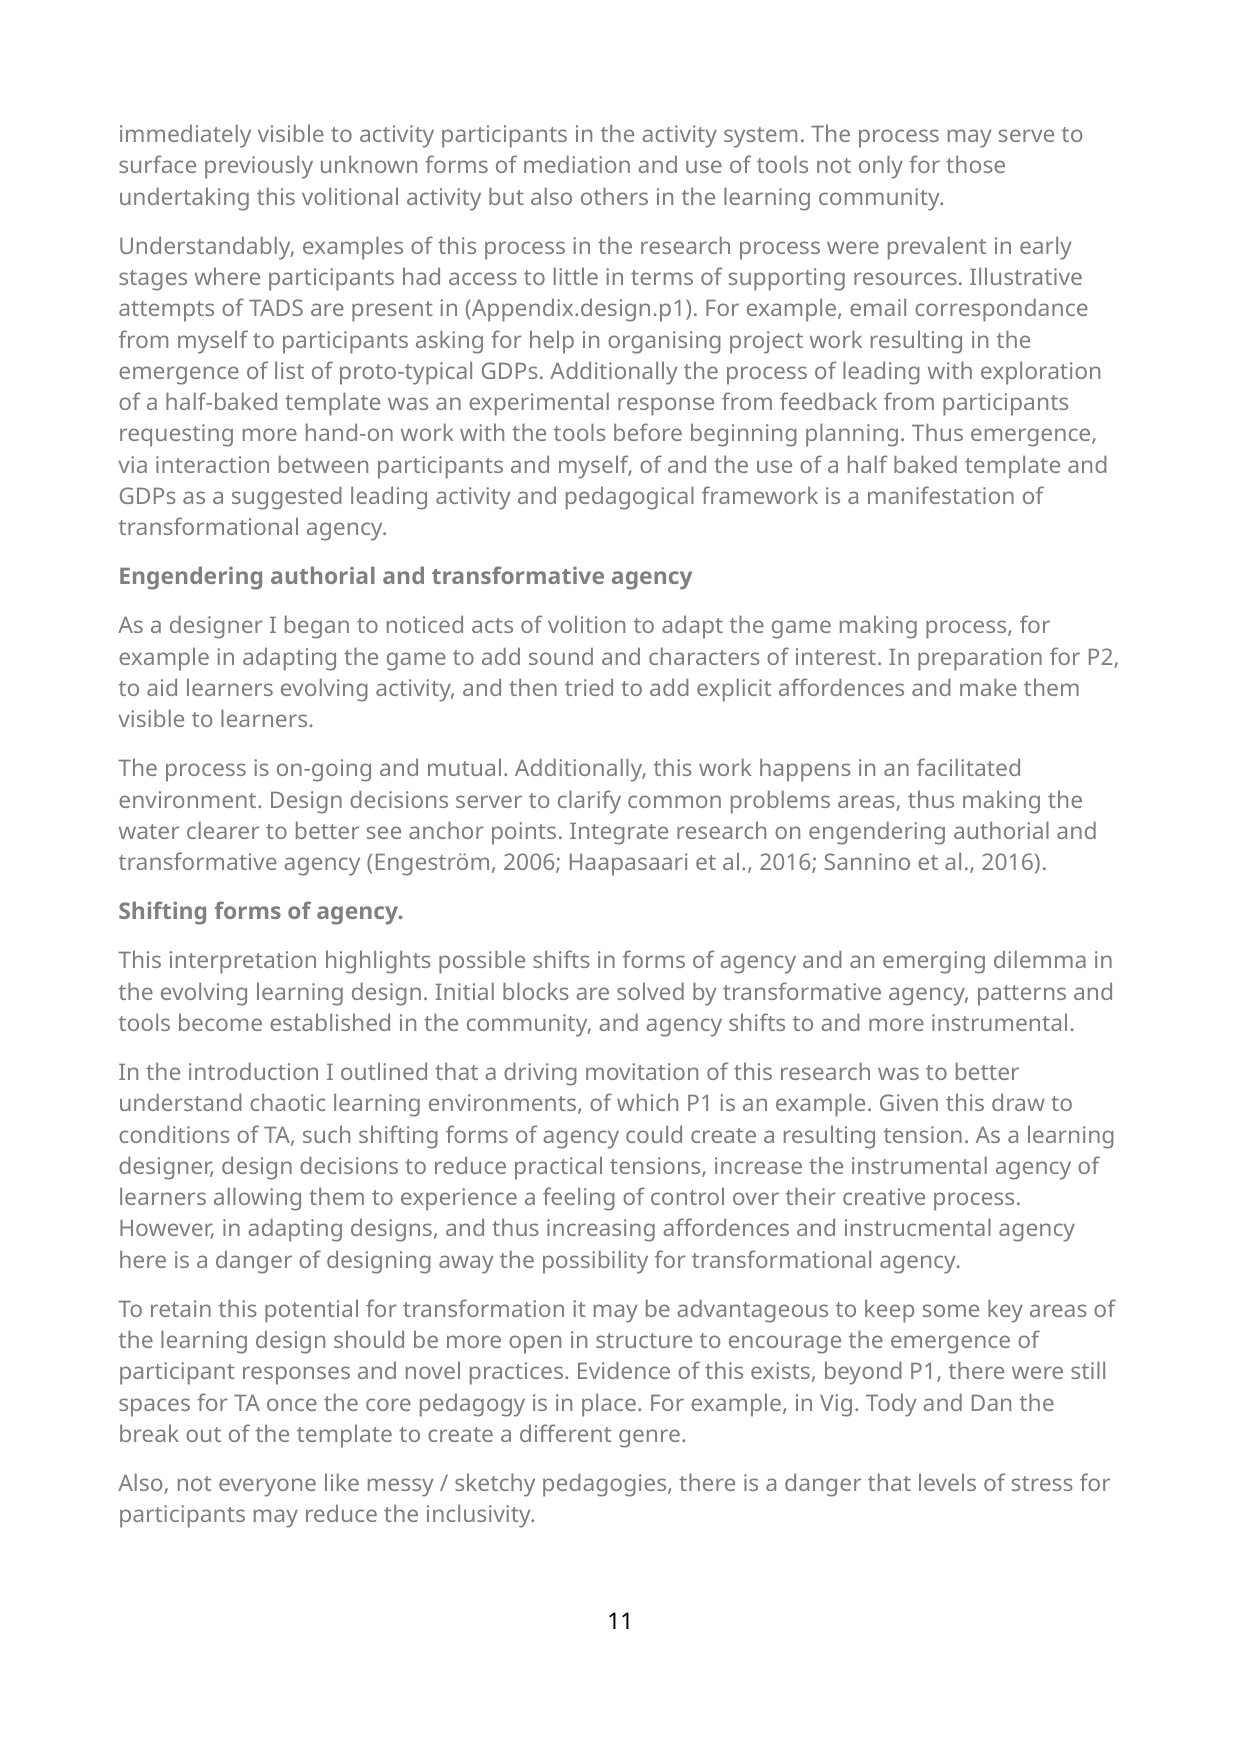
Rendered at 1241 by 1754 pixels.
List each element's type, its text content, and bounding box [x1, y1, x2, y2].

text This interpretation highlights possible shifts in forms of agency and an emerging dilemma in the evolving learning design. Initial blocks are solved by transformative agency, patterns and tools become established in the community, and agency shifts to and more instrumental. [118, 944, 1122, 1038]
text immediately visible to activity participants in the activity system. The process may serve to surface previously unknown forms of mediation and use of tools not only for those undertaking this volitional activity but also others in the learning community. [118, 118, 1122, 212]
text As a designer I began to noticed acts of volition to adapt the game making process, for example in adapting the game to add sound and characters of interest. In preparation for P2, to aid learners evolving activity, and then tried to add explicit affordences and make them visible to learners. [118, 609, 1122, 734]
text Shifting forms of agency. [118, 895, 1122, 926]
text The process is on-going and mutual. Additionally, this work happens in an facilitated environment. Design decisions server to clarify common problems areas, thus making the water clearer to better see anchor points. Integrate research on engendering authorial and transformative agency (Engeström, 2006; Haapasaari et al., 2016; Sannino et al., 2016). [118, 752, 1122, 877]
text In the introduction I outlined that a driving movitation of this research was to better understand chaotic learning environments, of which P1 is an example. Given this draw to conditions of TA, such shifting forms of agency could create a resulting tension. As a learning designer, design decisions to reduce practical tensions, increase the instrumental agency of learners allowing them to experience a feeling of control over their creative process. However, in adapting designs, and thus increasing affordences and instrucmental agency here is a danger of designing away the possibility for transformational agency. [118, 1056, 1122, 1275]
text Engendering authorial and transformative agency [118, 560, 1122, 591]
text To retain this potential for transformation it may be advantageous to keep some key areas of the learning design should be more open in structure to encourage the emergence of participant responses and novel practices. Evidence of this exists, beyond P1, there were still spaces for TA once the core pedagogy is in place. For example, in Vig. Tody and Dan the break out of the template to create a different genre. [118, 1293, 1122, 1449]
text Also, not everyone like messy / sketchy pedagogies, there is a danger that levels of stress for participants may reduce the inclusivity. [118, 1467, 1122, 1529]
text Understandably, examples of this process in the research process were prevalent in early stages where participants had access to little in terms of supporting resources. Illustrative attempts of TADS are present in (Appendix.design.p1). For example, email correspondance from myself to participants asking for help in organising project work resulting in the emergence of list of proto-typical GDPs. Additionally the process of leading with exploration of a half-baked template was an experimental response from feedback from participants requesting more hand-on work with the tools before beginning planning. Thus emergence, via interaction between participants and myself, of and the use of a half baked template and GDPs as a suggested leading activity and pedagogical framework is a manifestation of transformational agency. [118, 230, 1122, 542]
